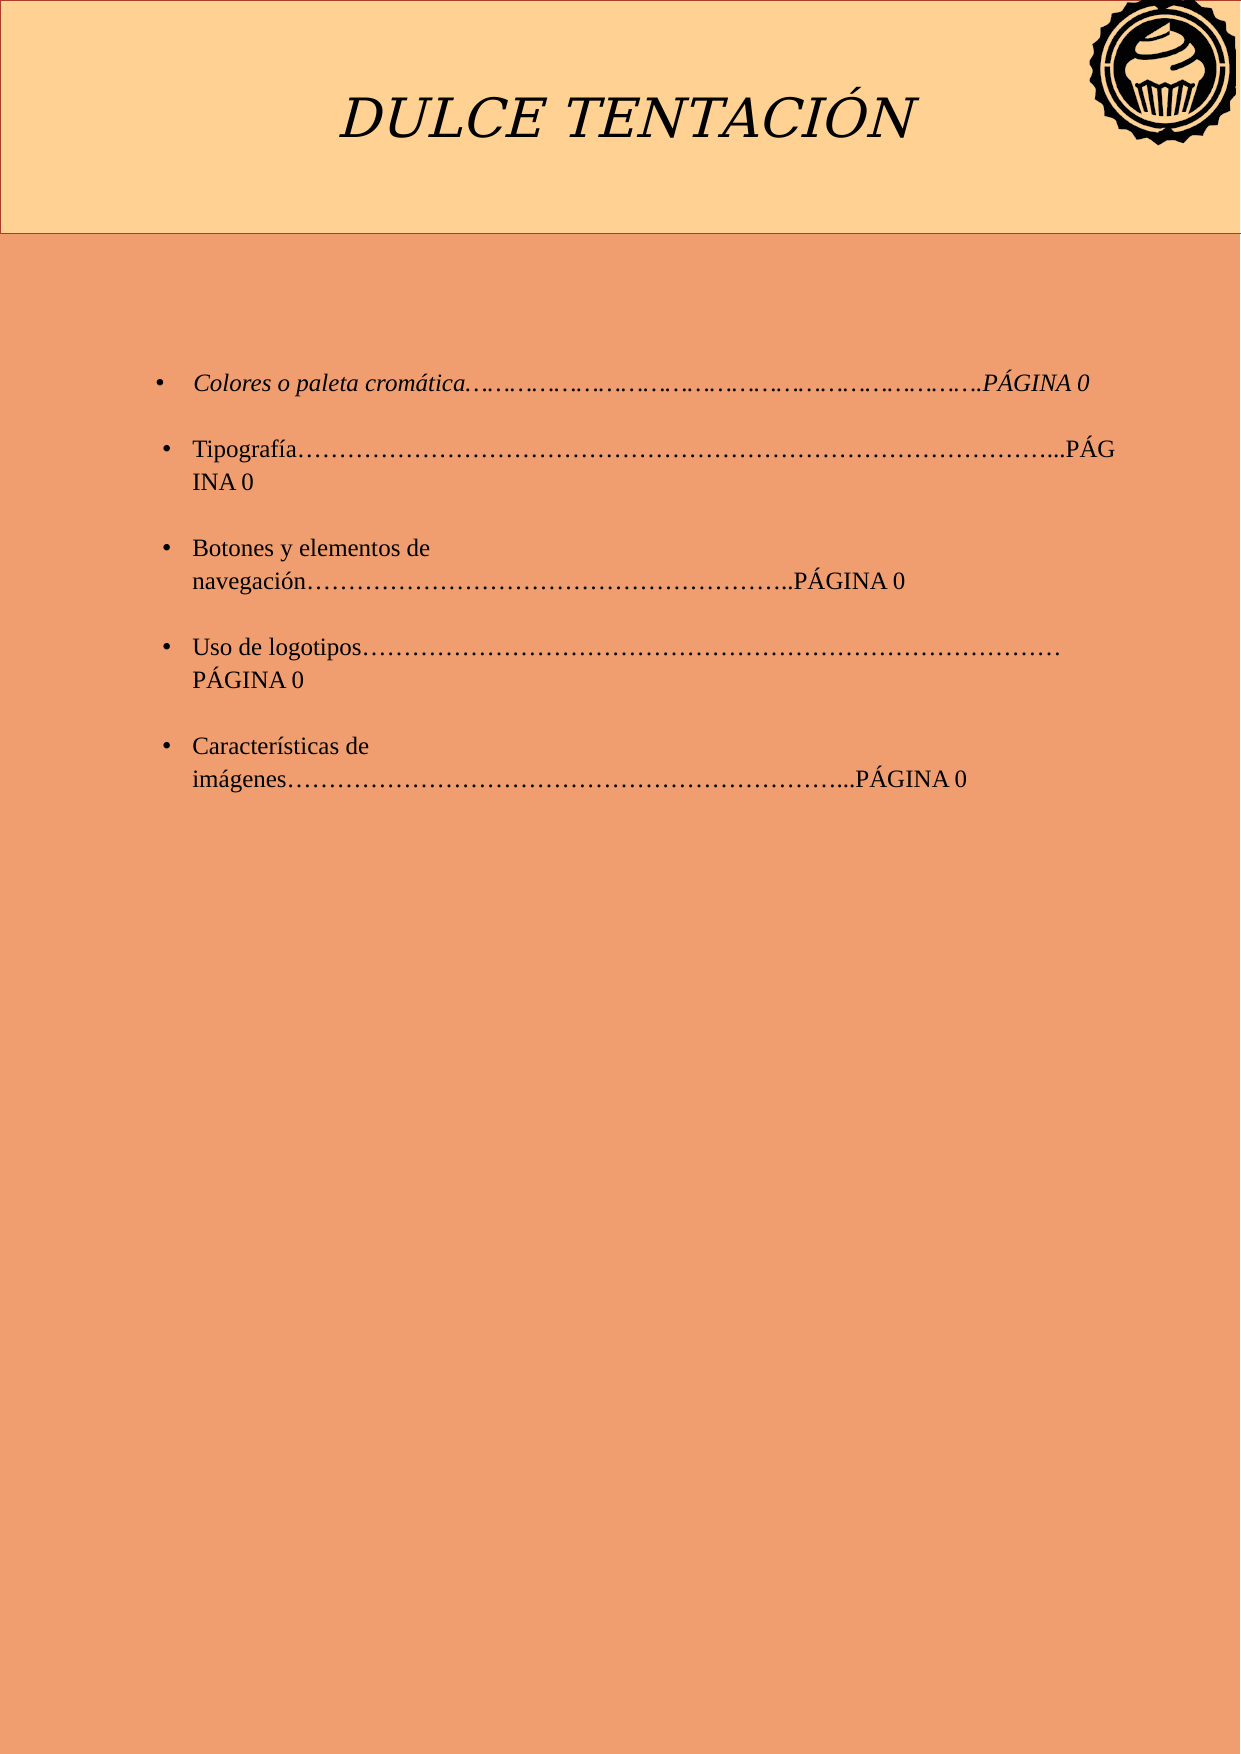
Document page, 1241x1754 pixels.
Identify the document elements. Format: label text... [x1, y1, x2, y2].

list Botones y elementos de navegación…………………………………………………..PÁGINA 0 [162, 515, 1122, 595]
list Características de imágenes…………………………………………………………...PÁGINA 0 [162, 713, 1122, 793]
picture [1089, 0, 1236, 147]
list Colores o paleta cromática…………………………………………………………….PÁGINA 0 [156, 350, 1122, 397]
list Uso de logotipos…………………………………………………………………………PÁGINA 0 [162, 614, 1122, 694]
list Tipografía………………………………………………………………………………...PÁGINA 0 [162, 416, 1122, 496]
